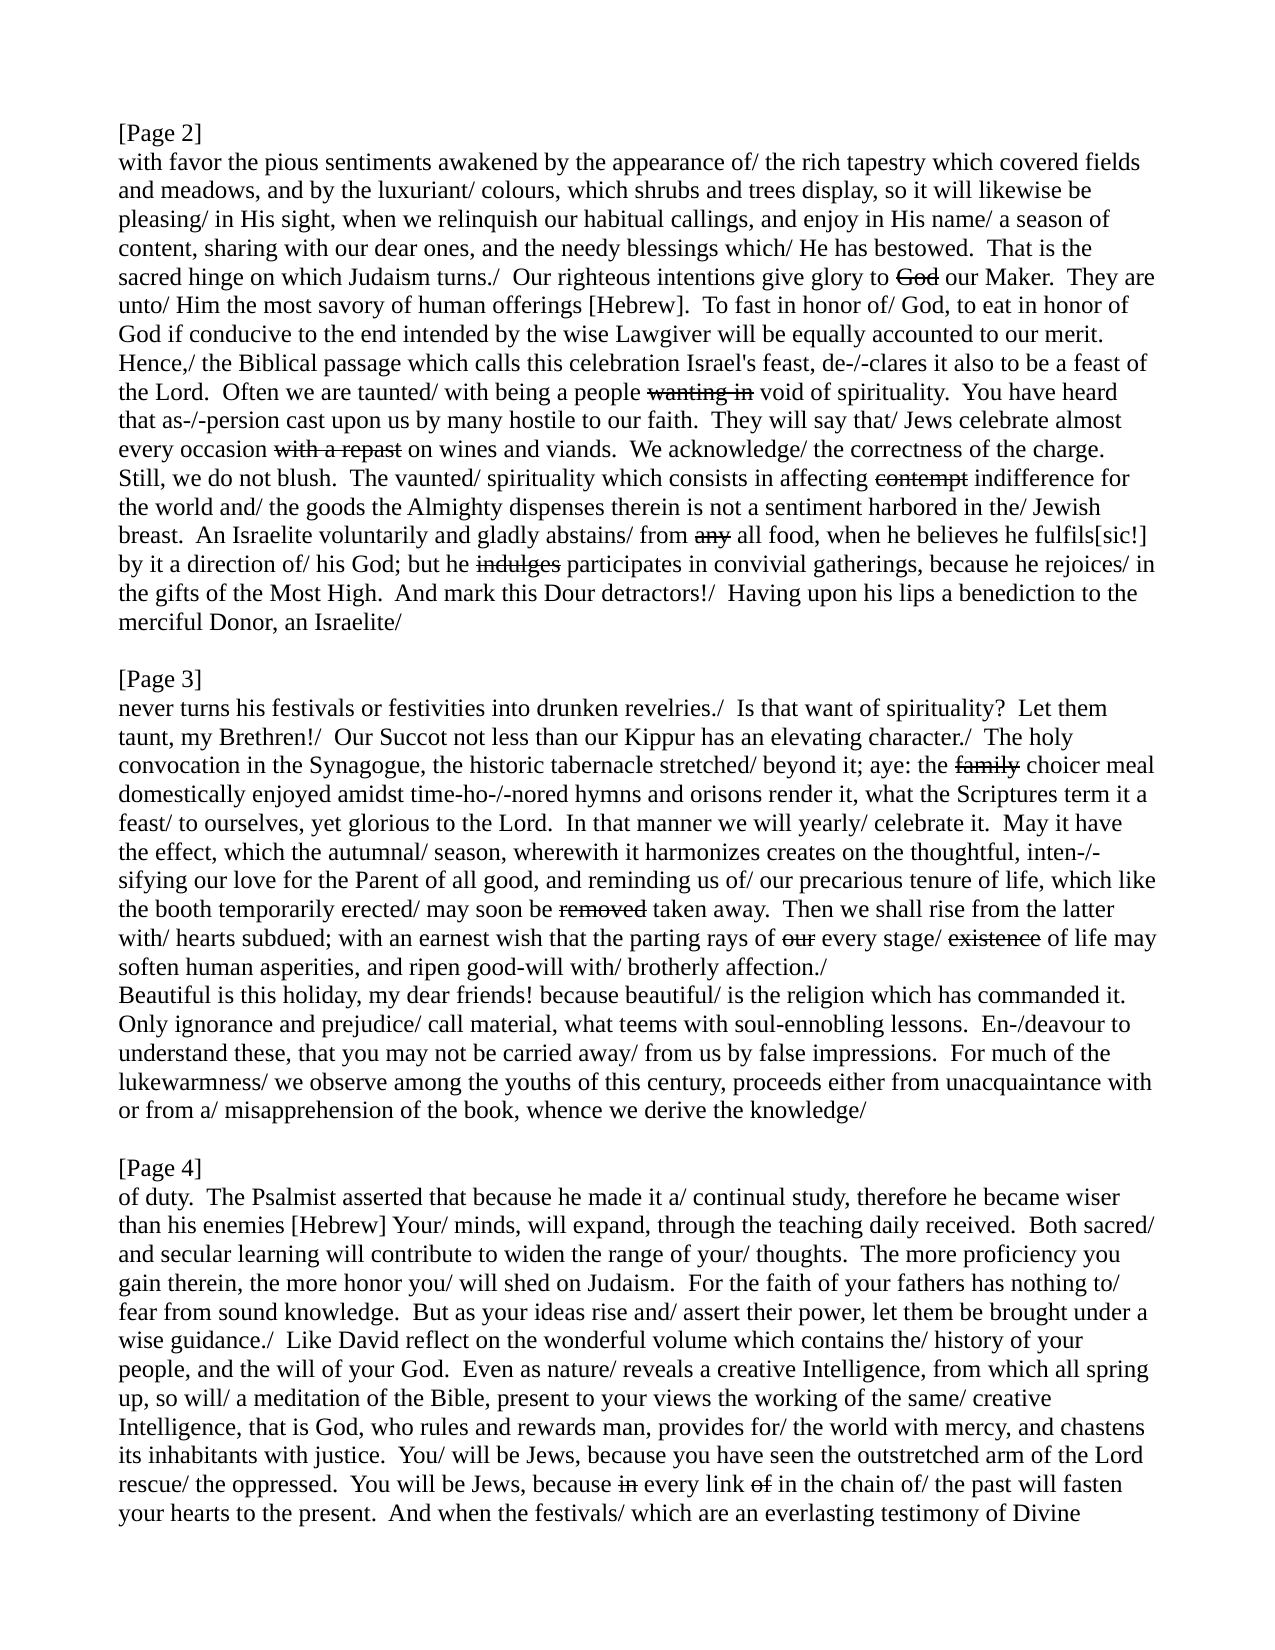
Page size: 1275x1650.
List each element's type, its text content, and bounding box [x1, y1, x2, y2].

text [Page 3] [118, 664, 1157, 693]
text of duty. The Psalmist asserted that because he made it a/ continual study, therefore he became wiser than his enemies [Hebrew] Your/ minds, will expand, through the teaching daily received. Both sacred/ and secular learning will contribute to widen the range of your/ thoughts. The more proficiency you gain therein, the more honor you/ will shed on Judaism. For the faith of your fathers has nothing to/ fear from sound knowledge. But as your ideas rise and/ assert their power, let them be brought under a wise guidance./ Like David reflect on the wonderful volume which contains the/ history of your people, and the will of your God. Even as nature/ reveals a creative Intelligence, from which all spring up, so will/ a meditation of the Bible, present to your views the working of the same/ creative Intelligence, that is God, who rules and rewards man, provides for/ the world with mercy, and chastens its inhabitants with justice. You/ will be Jews, because you have seen the outstretched arm of the Lord rescue/ the oppressed. You will be Jews, because in every link of in the chain of/ the past will fasten your hearts to the present. And when the festivals/ which are an everlasting testimony of Divine [118, 1182, 1157, 1527]
text [Page 4] [118, 1153, 1157, 1182]
text Beautiful is this holiday, my dear friends! because beautiful/ is the religion which has commanded it. Only ignorance and prejudice/ call material, what teems with soul-ennobling lessons. En-/deavour to understand these, that you may not be carried away/ from us by false impressions. For much of the lukewarmness/ we observe among the youths of this century, proceeds either from unacquaintance with or from a/ misapprehension of the book, whence we derive the knowledge/ [118, 981, 1157, 1124]
text never turns his festivals or festivities into drunken revelries./ Is that want of spirituality? Let them taunt, my Brethren!/ Our Succot not less than our Kippur has an elevating character./ The holy convocation in the Synagogue, the historic tabernacle stretched/ beyond it; aye: the family choicer meal domestically enjoyed amidst time-ho-/-nored hymns and orisons render it, what the Scriptures term it a feast/ to ourselves, yet glorious to the Lord. In that manner we will yearly/ celebrate it. May it have the effect, which the autumnal/ season, wherewith it harmonizes creates on the thoughtful, inten-/-sifying our love for the Parent of all good, and reminding us of/ our precarious tenure of life, which like the booth temporarily erected/ may soon be removed taken away. Then we shall rise from the latter with/ hearts subdued; with an earnest wish that the parting rays of our every stage/ existence of life may soften human asperities, and ripen good-will with/ brotherly affection./ [118, 693, 1157, 981]
text with favor the pious sentiments awakened by the appearance of/ the rich tapestry which covered fields and meadows, and by the luxuriant/ colours, which shrubs and trees display, so it will likewise be pleasing/ in His sight, when we relinquish our habitual callings, and enjoy in His name/ a season of content, sharing with our dear ones, and the needy blessings which/ He has bestowed. That is the sacred hinge on which Judaism turns./ Our righteous intentions give glory to God our Maker. They are unto/ Him the most savory of human offerings [Hebrew]. To fast in honor of/ God, to eat in honor of God if conducive to the end intended by the wise Lawgiver will be equally accounted to our merit. Hence,/ the Biblical passage which calls this celebration Israel's feast, de-/-clares it also to be a feast of the Lord. Often we are taunted/ with being a people wanting in void of spirituality. You have heard that as-/-persion cast upon us by many hostile to our faith. They will say that/ Jews celebrate almost every occasion with a repast on wines and viands. We acknowledge/ the correctness of the charge. Still, we do not blush. The vaunted/ spirituality which consists in affecting contempt indifference for the world and/ the goods the Almighty dispenses therein is not a sentiment harbored in the/ Jewish breast. An Israelite voluntarily and gladly abstains/ from any all food, when he believes he fulfils[sic!] by it a direction of/ his God; but he indulges participates in convivial gatherings, because he rejoices/ in the gifts of the Most High. And mark this Dour detractors!/ Having upon his lips a benediction to the merciful Donor, an Israelite/ [118, 147, 1157, 636]
text [Page 2] [118, 118, 1157, 147]
